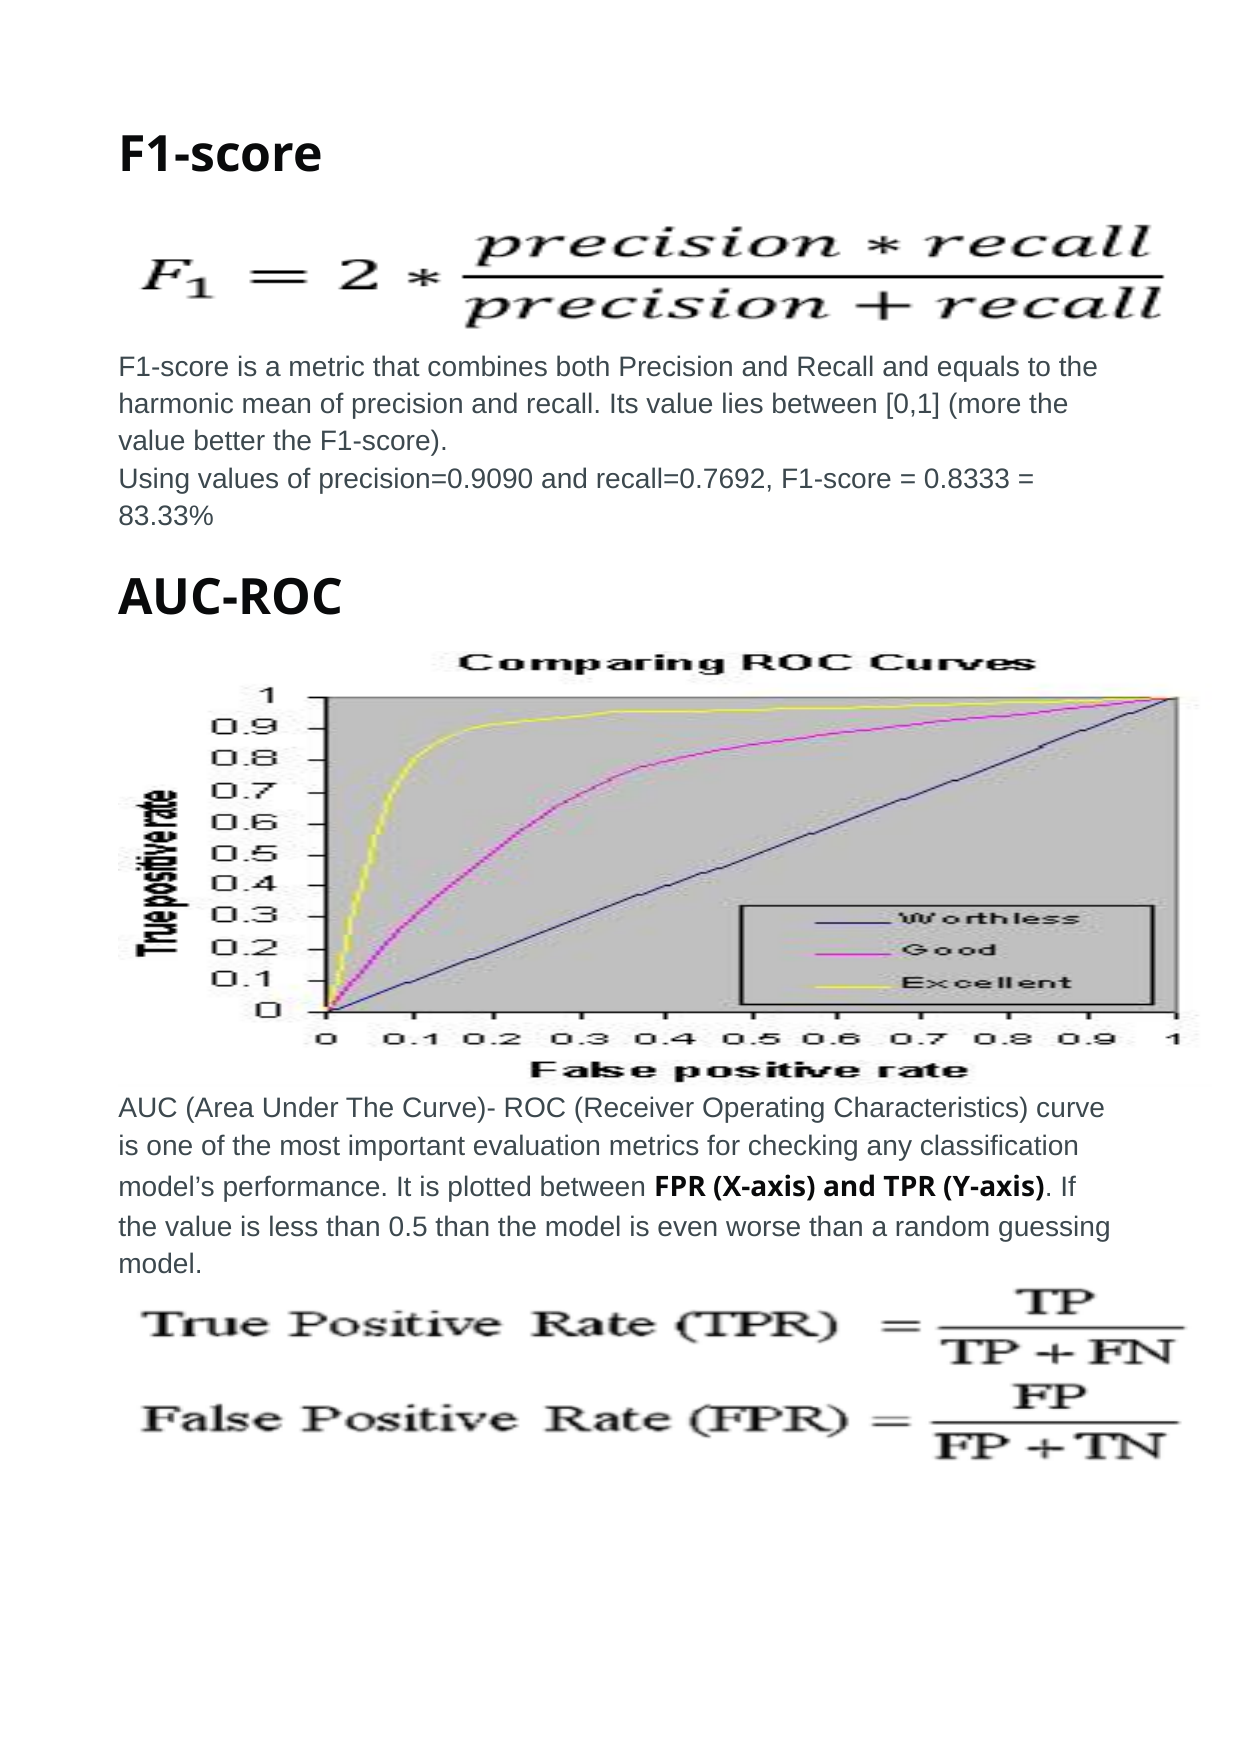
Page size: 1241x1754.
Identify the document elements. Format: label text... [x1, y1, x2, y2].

subtitle F1-score [118, 118, 1122, 186]
text Using values of precision=0.9090 and recall=0.7692, F1-score = 0.8333 = 83.33% [118, 462, 1122, 531]
subtitle AUC-ROC [118, 561, 1122, 629]
text F1-score is a metric that combines both Precision and Recall and equals to the harmonic mean of precision and recall. Its value lies between [0,1] (more the value better the F1-score). [118, 350, 1122, 457]
text AUC (Area Under The Curve)- ROC (Receiver Operating Characteristics) curve is one of the most important evaluation metrics for checking any classification model’s performance. It is plotted between FPR (X-axis) and TPR (Y-axis). If the value is less than 0.5 than the model is even worse than a random guessing model. [118, 1091, 1122, 1279]
picture [118, 208, 1212, 346]
picture [118, 1284, 1212, 1472]
picture [118, 651, 1212, 1087]
